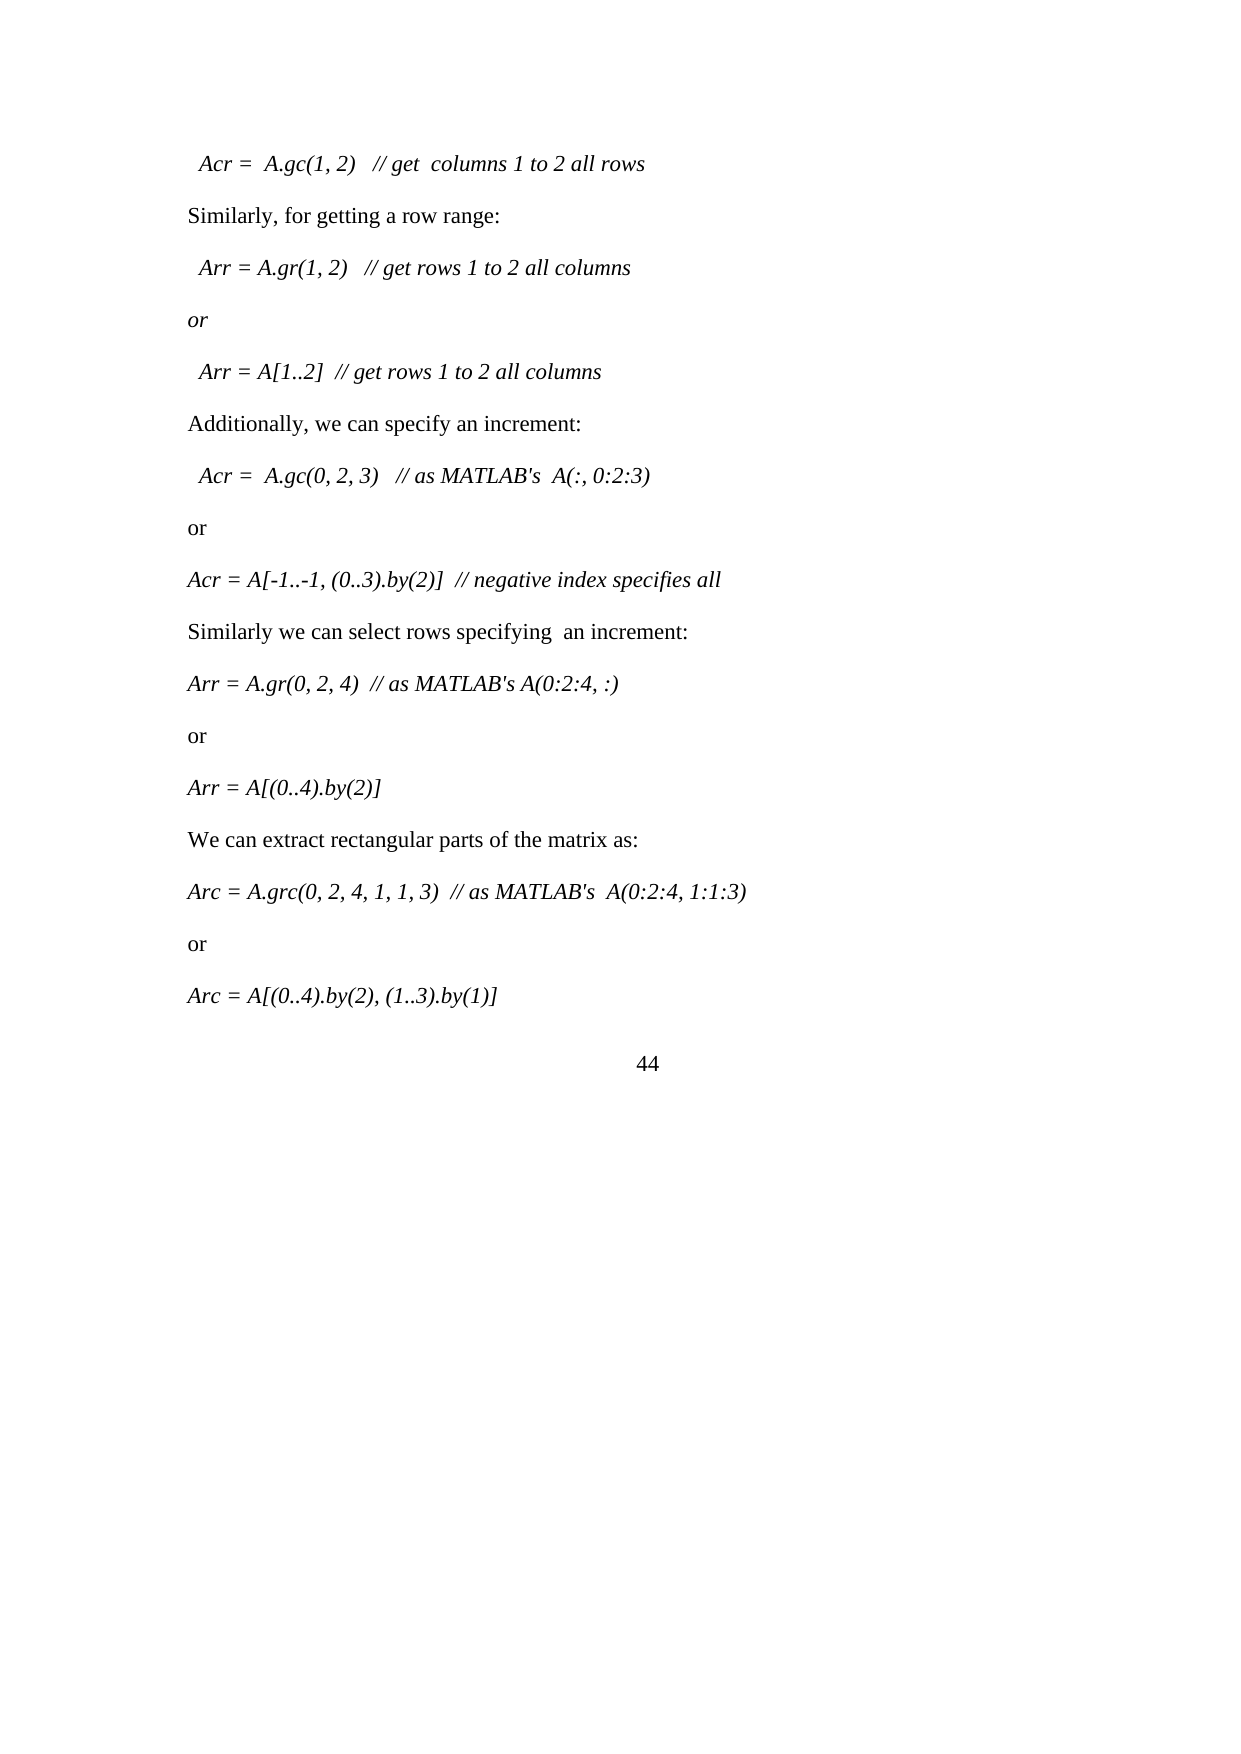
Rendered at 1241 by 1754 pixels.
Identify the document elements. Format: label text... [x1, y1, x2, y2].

text or [187, 306, 1108, 332]
text Additionally, we can specify an increment: [187, 410, 1108, 436]
text Arr = A[(0..4).by(2)] [187, 774, 1108, 800]
text Acr = A[-1..-1, (0..3).by(2)] // negative index specifies all [187, 566, 1108, 592]
text or [187, 514, 1108, 540]
text or [187, 722, 1108, 748]
text or [187, 930, 1108, 956]
text Acr = A.gc(1, 2) // get columns 1 to 2 all rows [187, 150, 1108, 176]
text Arc = A[(0..4).by(2), (1..3).by(1)] [187, 982, 1108, 1008]
text Similarly, for getting a row range: [187, 202, 1108, 228]
text Acr = A.gc(0, 2, 3) // as MATLAB's A(:, 0:2:3) [187, 462, 1108, 488]
text Similarly we can select rows specifying an increment: [187, 618, 1108, 644]
text Arc = A.grc(0, 2, 4, 1, 1, 3) // as MATLAB's A(0:2:4, 1:1:3) [187, 878, 1108, 904]
text Arr = A[1..2] // get rows 1 to 2 all columns [187, 358, 1108, 384]
text Arr = A.gr(0, 2, 4) // as MATLAB's A(0:2:4, :) [187, 670, 1108, 696]
text Arr = A.gr(1, 2) // get rows 1 to 2 all columns [187, 254, 1108, 280]
text We can extract rectangular parts of the matrix as: [187, 826, 1108, 852]
